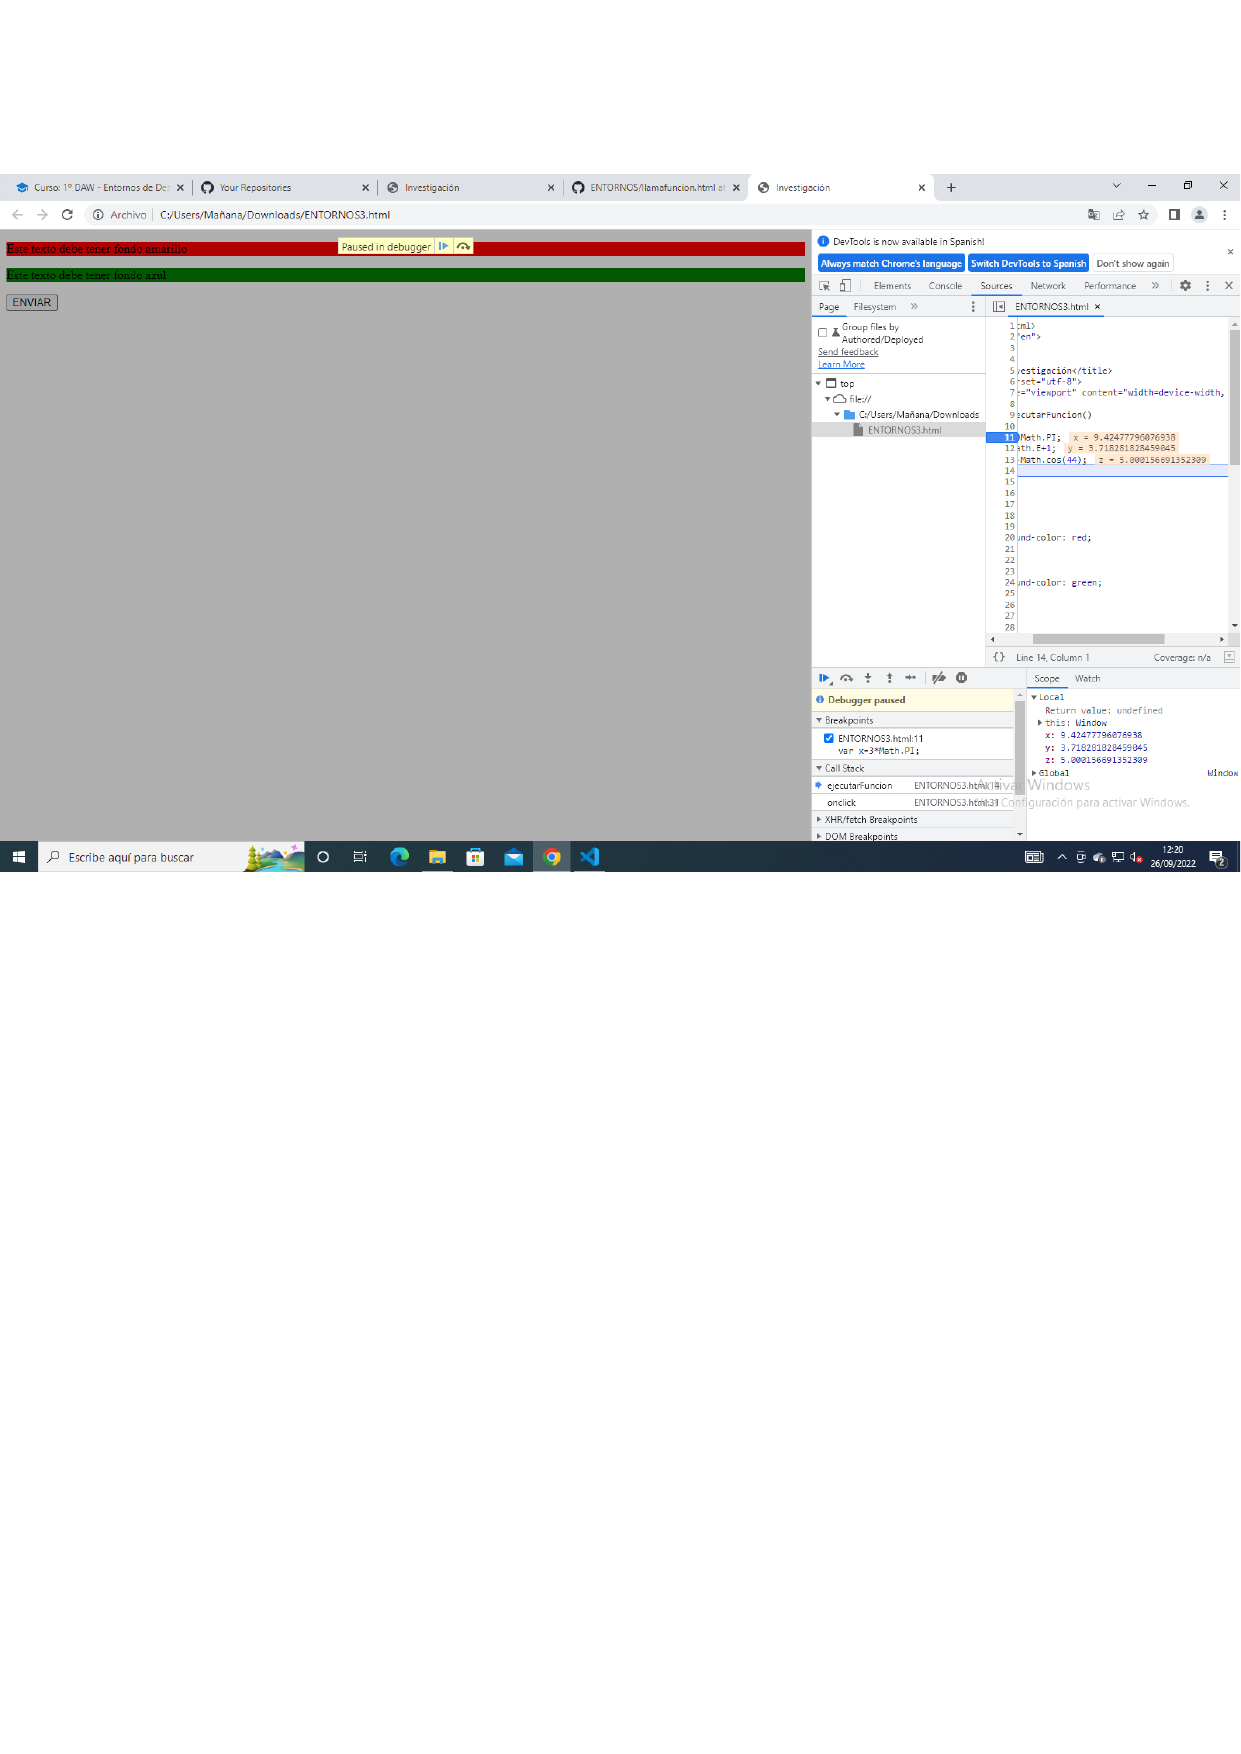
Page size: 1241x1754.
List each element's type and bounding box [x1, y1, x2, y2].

picture [0, 174, 1241, 872]
